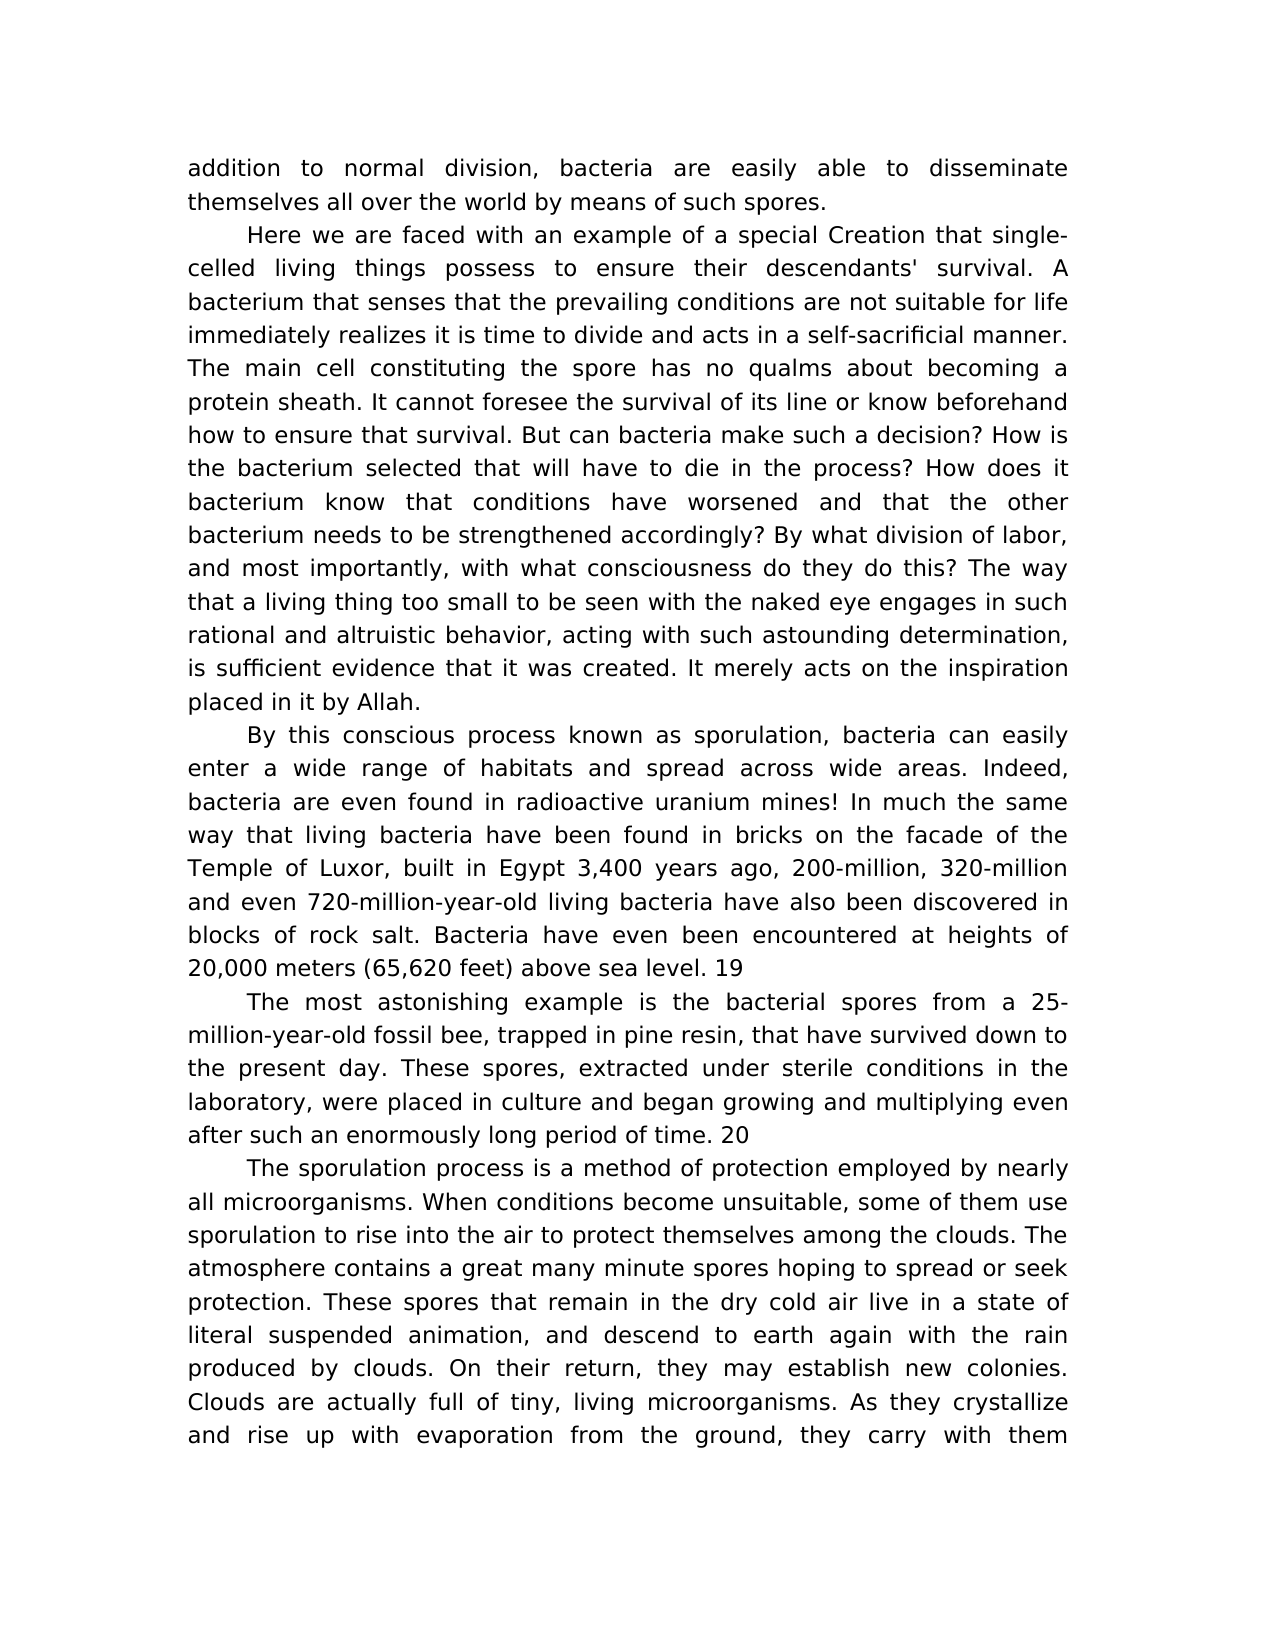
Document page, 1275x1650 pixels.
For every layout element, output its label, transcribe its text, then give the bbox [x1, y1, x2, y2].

text addition to normal division, bacteria are easily able to disseminate themselves all over the world by means of such spores. [187, 150, 1070, 217]
text The most astonishing example is the bacterial spores from a 25-million-year-old fossil bee, trapped in pine resin, that have survived down to the present day. These spores, extracted under sterile conditions in the laboratory, were placed in culture and began growing and multiplying even after such an enormously long period of time. 20 [187, 983, 1070, 1150]
text By this conscious process known as sporulation, bacteria can easily enter a wide range of habitats and spread across wide areas. Indeed, bacteria are even found in radioactive uranium mines! In much the same way that living bacteria have been found in bricks on the facade of the Temple of Luxor, built in Egypt 3,400 years ago, 200-million, 320-million and even 720-million-year-old living bacteria have also been discovered in blocks of rock salt. Bacteria have even been encountered at heights of 20,000 meters (65,620 feet) above sea level. 19 [187, 717, 1070, 983]
text Here we are faced with an example of a special Creation that single-celled living things possess to ensure their descendants' survival. A bacterium that senses that the prevailing conditions are not suitable for life immediately realizes it is time to divide and acts in a self-sacrificial manner. The main cell constituting the spore has no qualms about becoming a protein sheath. It cannot foresee the survival of its line or know beforehand how to ensure that survival. But can bacteria make such a decision? How is the bacterium selected that will have to die in the process? How does it bacterium know that conditions have worsened and that the other bacterium needs to be strengthened accordingly? By what division of labor, and most importantly, with what consciousness do they do this? The way that a living thing too small to be seen with the naked eye engages in such rational and altruistic behavior, acting with such astounding determination, is sufficient evidence that it was created. It merely acts on the inspiration placed in it by Allah. [187, 217, 1070, 717]
text The sporulation process is a method of protection employed by nearly all microorganisms. When conditions become unsuitable, some of them use sporulation to rise into the air to protect themselves among the clouds. The atmosphere contains a great many minute spores hoping to spread or seek protection. These spores that remain in the dry cold air live in a state of literal suspended animation, and descend to earth again with the rain produced by clouds. On their return, they may establish new colonies. Clouds are actually full of tiny, living microorganisms. As they crystallize and rise up with evaporation from the ground, they carry with them [187, 1150, 1070, 1450]
